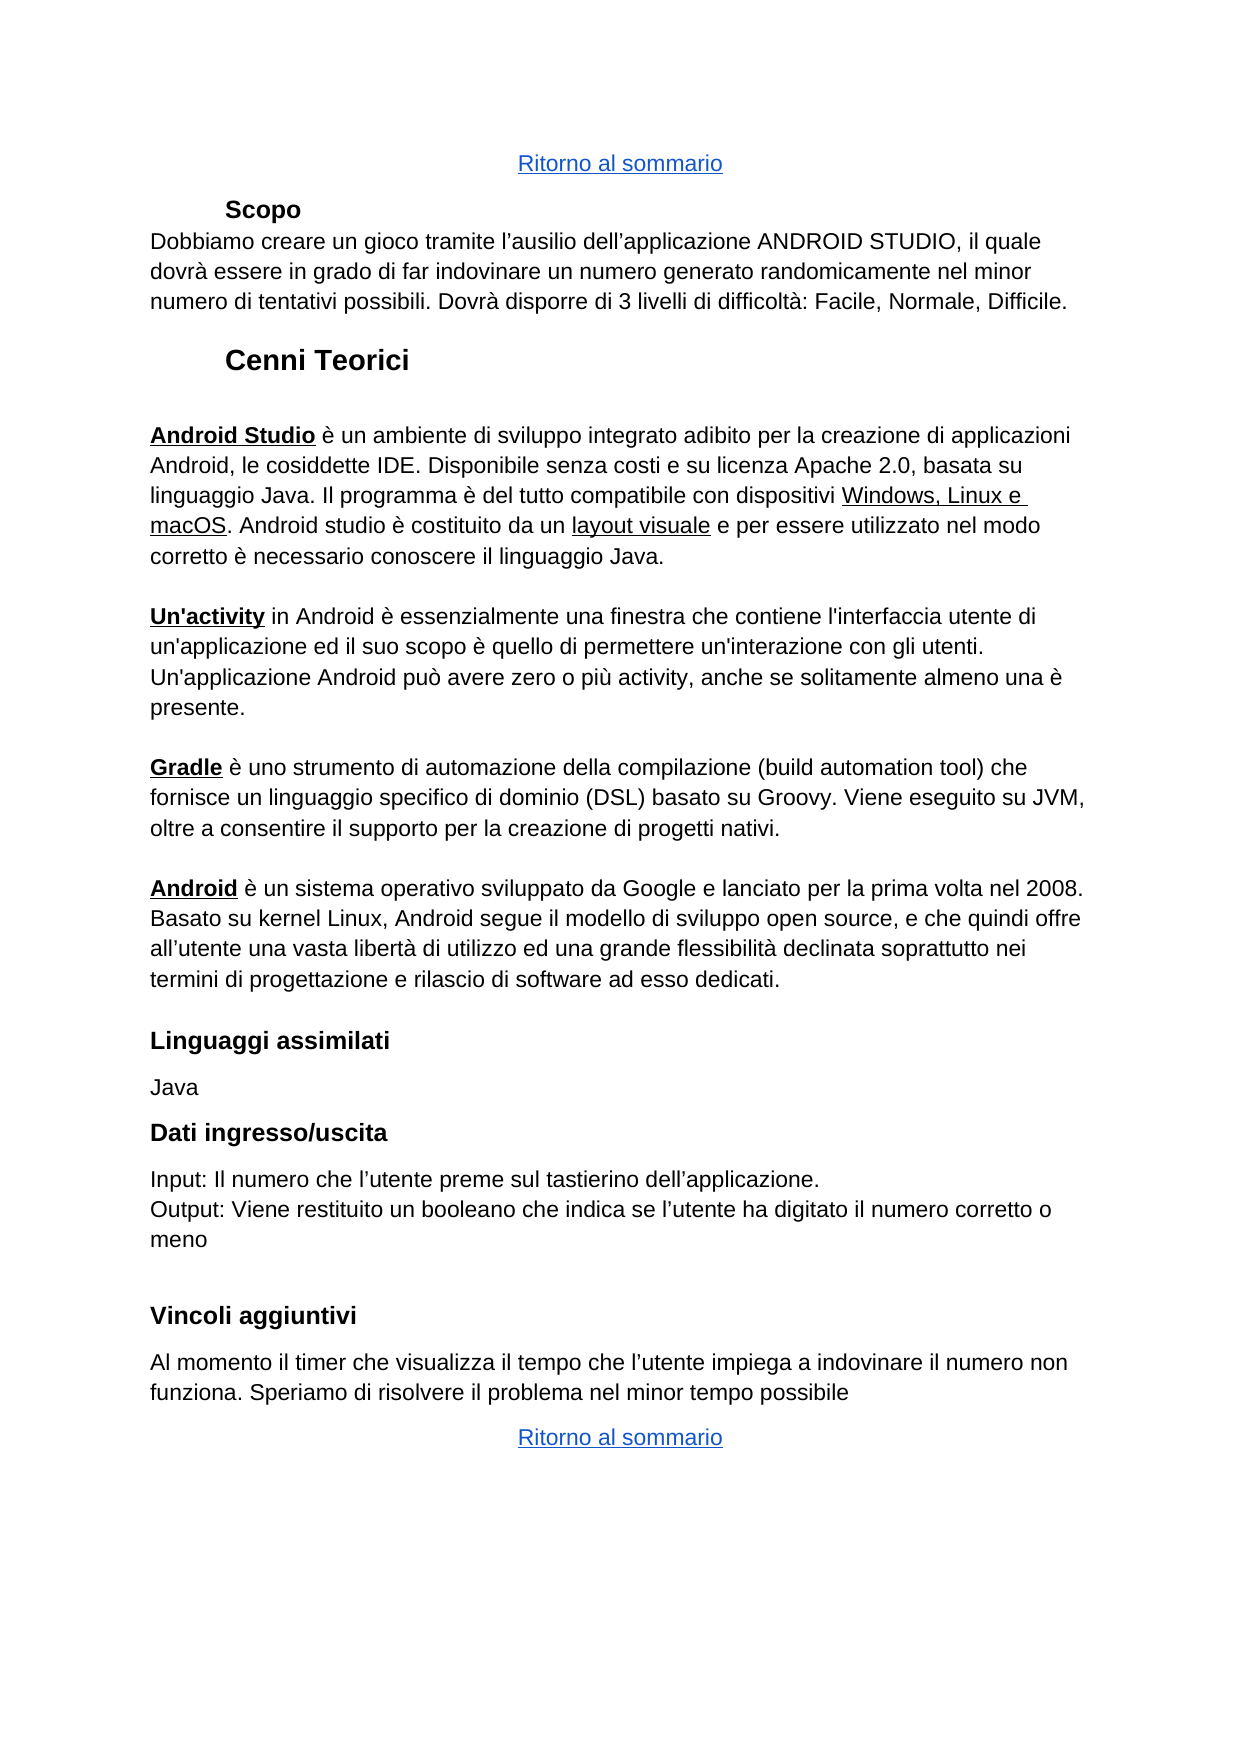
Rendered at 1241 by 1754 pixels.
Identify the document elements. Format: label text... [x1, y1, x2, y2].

text Ritorno al sommario [150, 150, 1090, 176]
text Dobbiamo creare un gioco tramite l’ausilio dell’applicazione ANDROID STUDIO, il quale dovrà essere in grado di far indovinare un numero generato randomicamente nel minor numero di tentativi possibili. Dovrà disporre di 3 livelli di difficoltà: Facile, Normale, Difficile. [150, 228, 1090, 314]
text Output: Viene restituito un booleano che indica se l’utente ha digitato il numero corretto o meno [150, 1196, 1090, 1253]
text Android è un sistema operativo sviluppato da Google e lanciato per la prima volta nel 2008. Basato su kernel Linux, Android segue il modello di sviluppo open source, e che quindi offre all’utente una vasta libertà di utilizzo ed una grande flessibilità declinata soprattutto nei termini di progettazione e rilascio di software ad esso dedicati. [150, 875, 1090, 992]
subtitle Scopo [150, 195, 1090, 223]
text Gradle è uno strumento di automazione della compilazione (build automation tool) che fornisce un linguaggio specifico di dominio (DSL) basato su Groovy. Viene eseguito su JVM, oltre a consentire il supporto per la creazione di progetti nativi. [150, 754, 1090, 841]
text Android Studio è un ambiente di sviluppo integrato adibito per la creazione di applicazioni Android, le cosiddette IDE. Disponibile senza costi e su licenza Apache 2.0, basata su linguaggio Java. Il programma è del tutto compatibile con dispositivi Windows, Linux e macOS. Android studio è costituito da un layout visuale e per essere utilizzato nel modo corretto è necessario conoscere il linguaggio Java. [150, 422, 1090, 569]
subtitle Dati ingresso/uscita [150, 1118, 1090, 1147]
subtitle Linguaggi assimilati [150, 1026, 1090, 1055]
text Un'activity in Android è essenzialmente una finestra che contiene l'interfaccia utente di un'applicazione ed il suo scopo è quello di permettere un'interazione con gli utenti. Un'applicazione Android può avere zero o più activity, anche se solitamente almeno una è presente. [150, 603, 1090, 720]
text Java [150, 1073, 1090, 1100]
text Input: Il numero che l’utente preme sul tastierino dell’applicazione. [150, 1166, 1090, 1192]
subtitle Vincoli aggiuntivi [150, 1301, 1090, 1330]
text Ritorno al sommario [150, 1424, 1090, 1450]
text Al momento il timer che visualizza il tempo che l’utente impiega a indovinare il numero non funziona. Speriamo di risolvere il problema nel minor tempo possibile [150, 1349, 1090, 1406]
subtitle Cenni Teorici [150, 343, 1090, 377]
